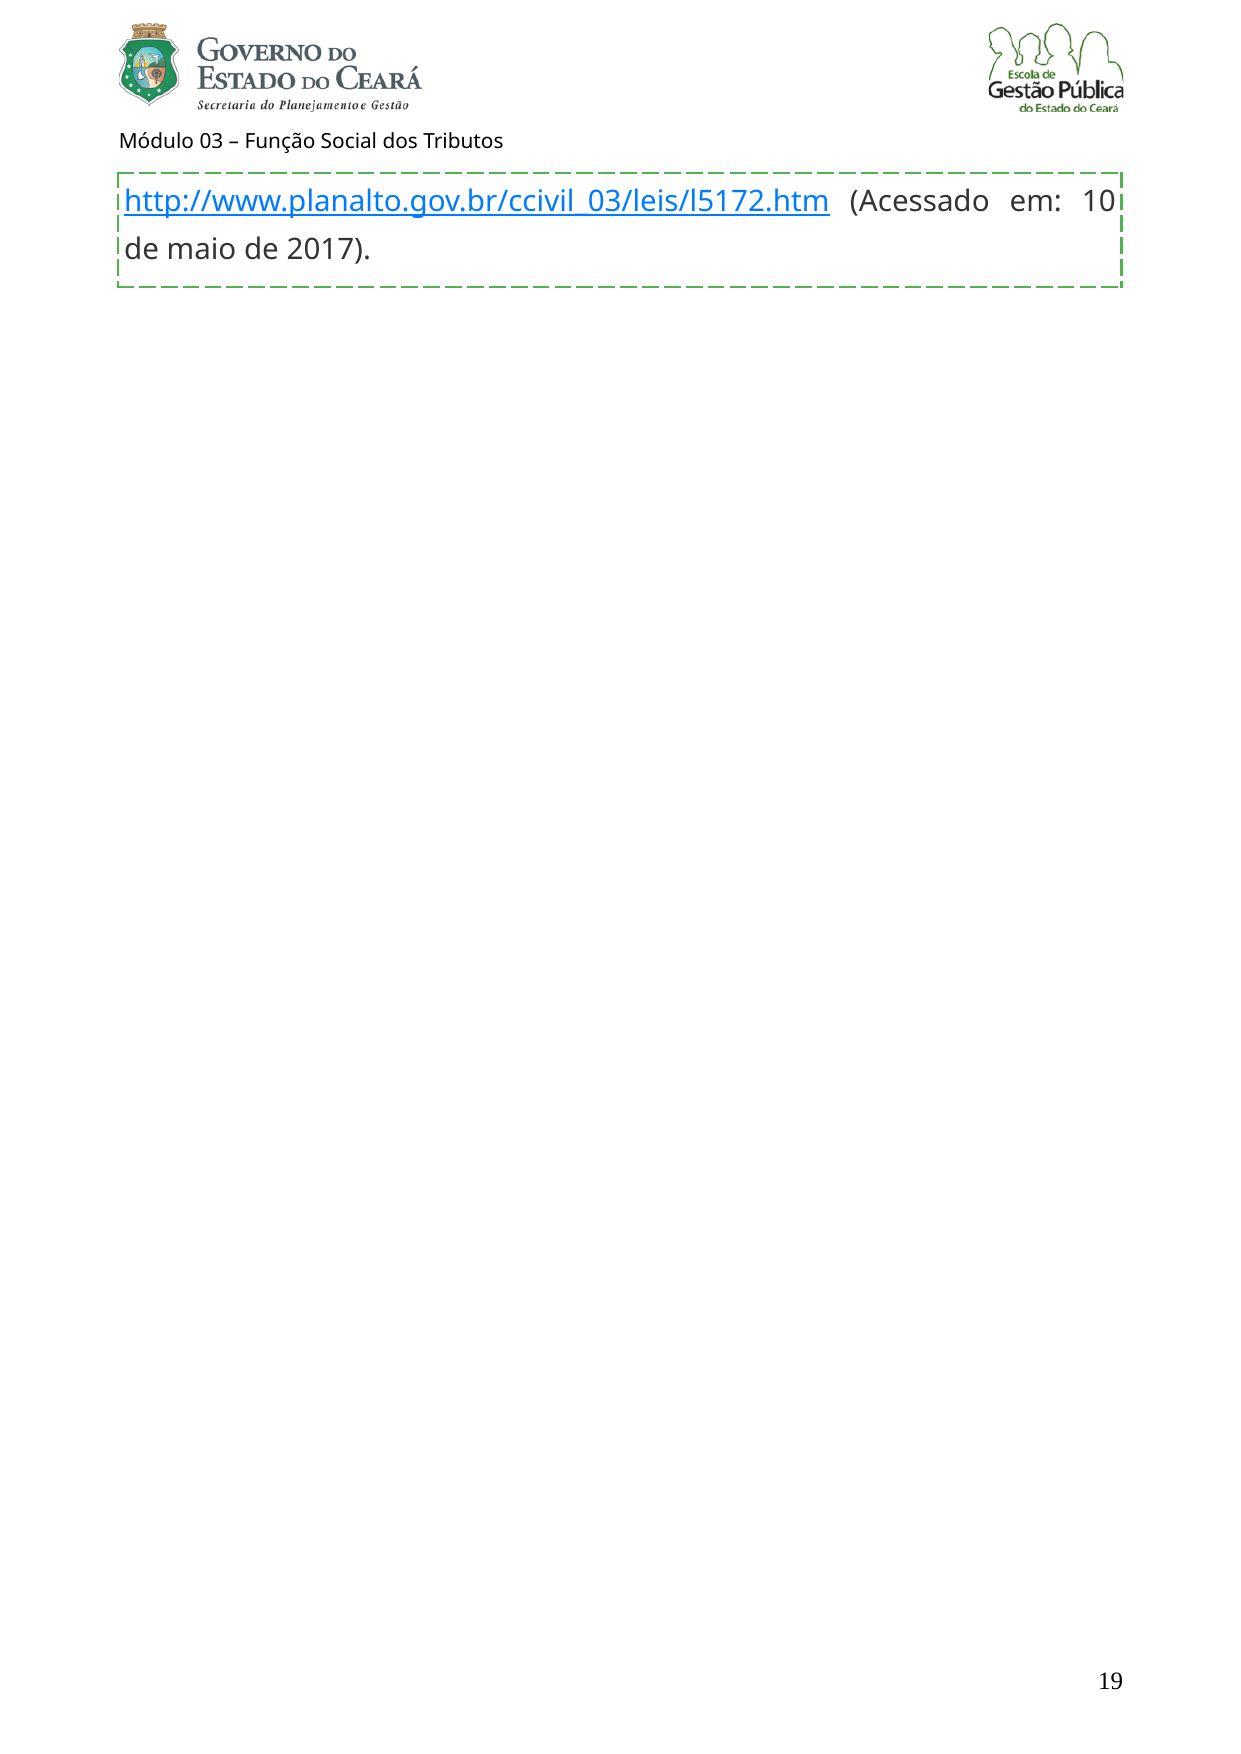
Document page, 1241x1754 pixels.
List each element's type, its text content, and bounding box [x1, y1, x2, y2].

table_header http://www.planalto.gov.br/ccivil_03/leis/l5172.htm (Acessado em: 10 de maio de 2017). [118, 172, 1121, 286]
picture [118, 23, 1124, 112]
